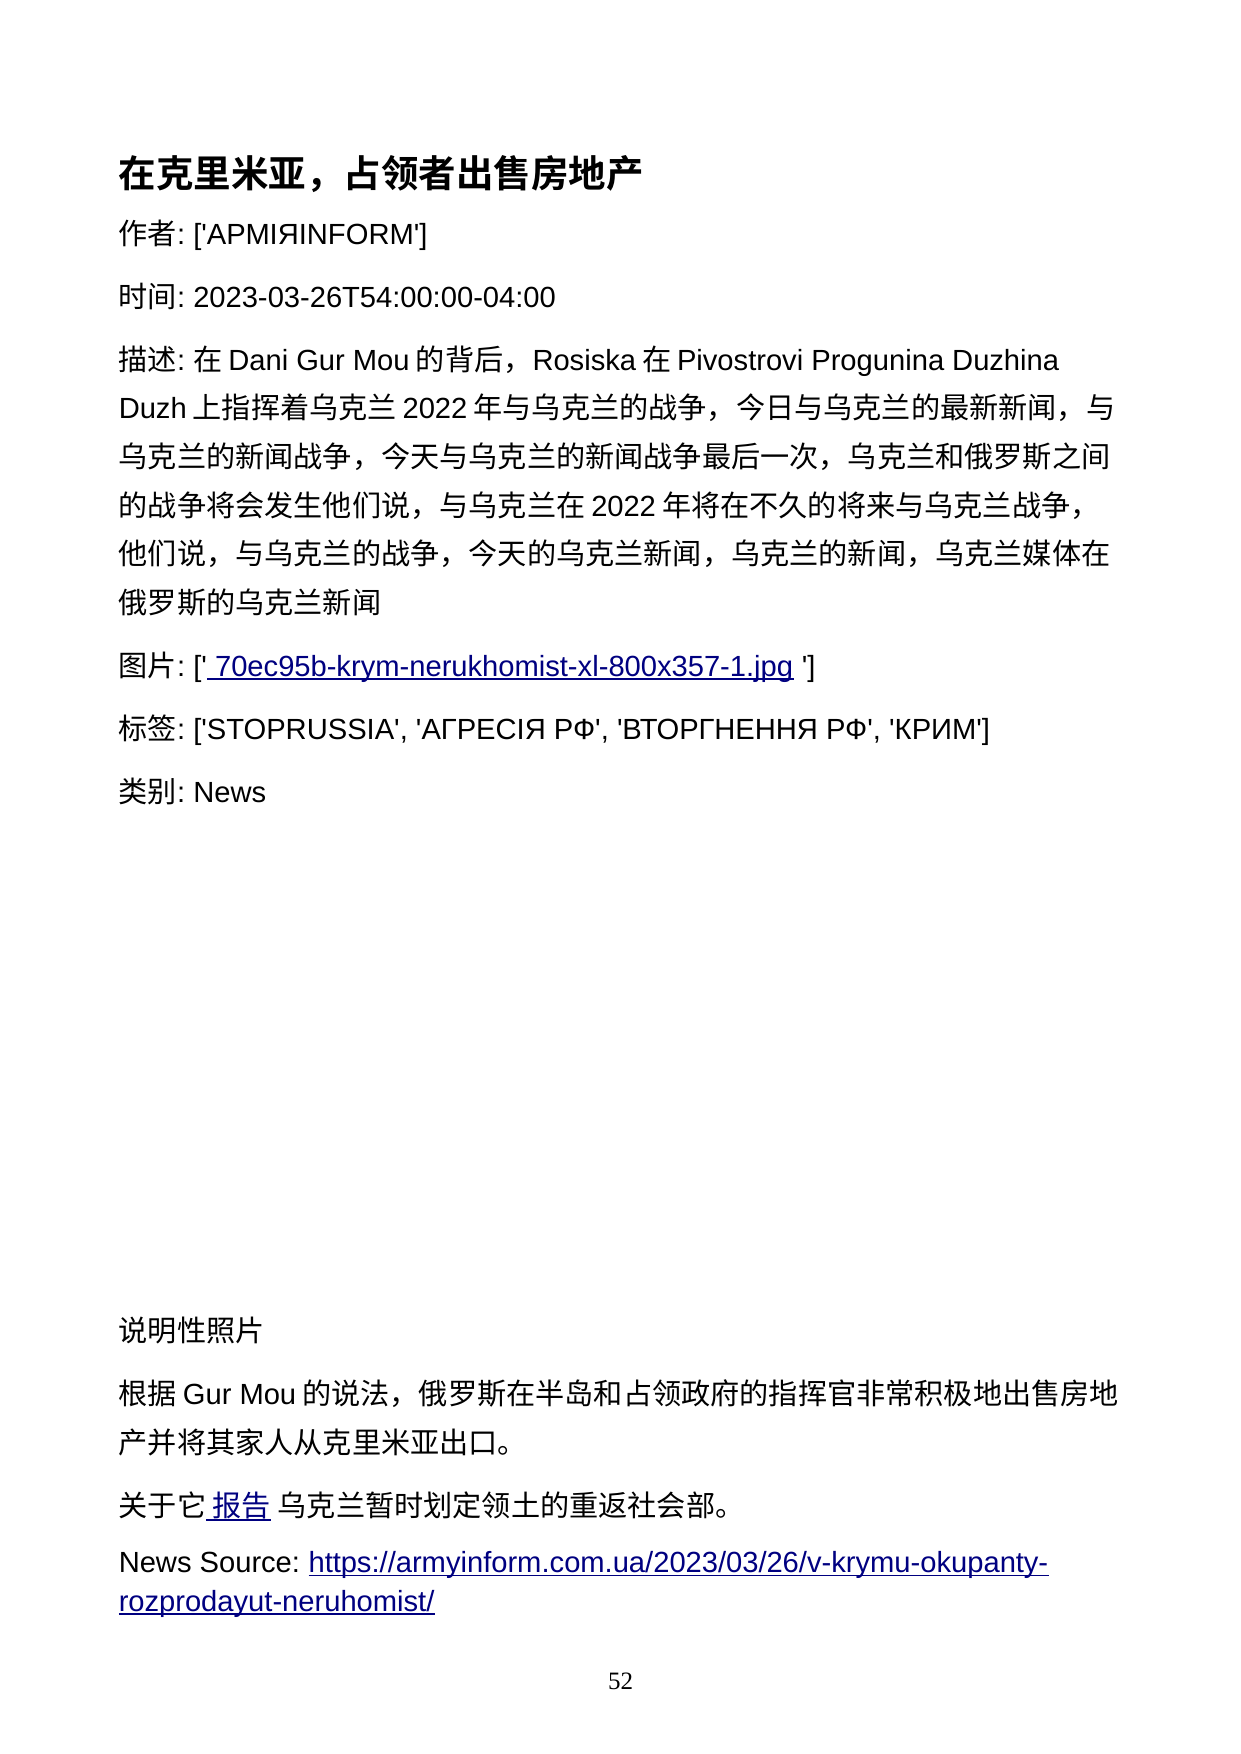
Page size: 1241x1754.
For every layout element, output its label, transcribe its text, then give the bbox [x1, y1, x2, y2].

text 时间: 2023-03-26T54:00:00-04:00 [118, 273, 1122, 316]
text News Source: https://armyinform.com.ua/2023/03/26/v-krymu-okupanty-rozprodayut-neruhomist/ [118, 1546, 1122, 1618]
text 描述: 在Dani Gur Mou的背后，Rosiska在Pivostrovi Progunina Duzhina Duzh上指挥着乌克兰2022年与乌克兰的战争，今日与乌克兰的最新新闻，与乌克兰的新闻战争，今天与乌克兰的新闻战争最后一次，乌克兰和俄罗斯之间的战争将会发生他们说，与乌克兰在2022年将在不久的将来与乌克兰战争，他们说，与乌克兰的战争，今天的乌克兰新闻，乌克兰的新闻，乌克兰媒体在俄罗斯的乌克兰新闻 [118, 337, 1122, 622]
text 标签: ['STOPRUSSIA', 'АГРЕСІЯ РФ', 'ВТОРГНЕННЯ РФ', 'КРИМ'] [118, 706, 1122, 748]
text 图片: [' 70ec95b-krym-nerukhomist-xl-800x357-1.jpg '] [118, 642, 1122, 685]
subtitle 在克里米亚，占领者出售房地产 [118, 143, 1122, 198]
text 作者: ['АРМІЯINFORM'] [118, 210, 1122, 253]
text 根据Gur Mou的说法，俄罗斯在半岛和占领政府的指挥官非常积极地出售房地产并将其家人从克里米亚出口。 [118, 1371, 1122, 1462]
text 类别: News [118, 769, 1122, 811]
text 关于它 报告 乌克兰暂时划定领土的重返社会部。 [118, 1482, 1122, 1525]
text 说明性照片 [118, 832, 1122, 1350]
